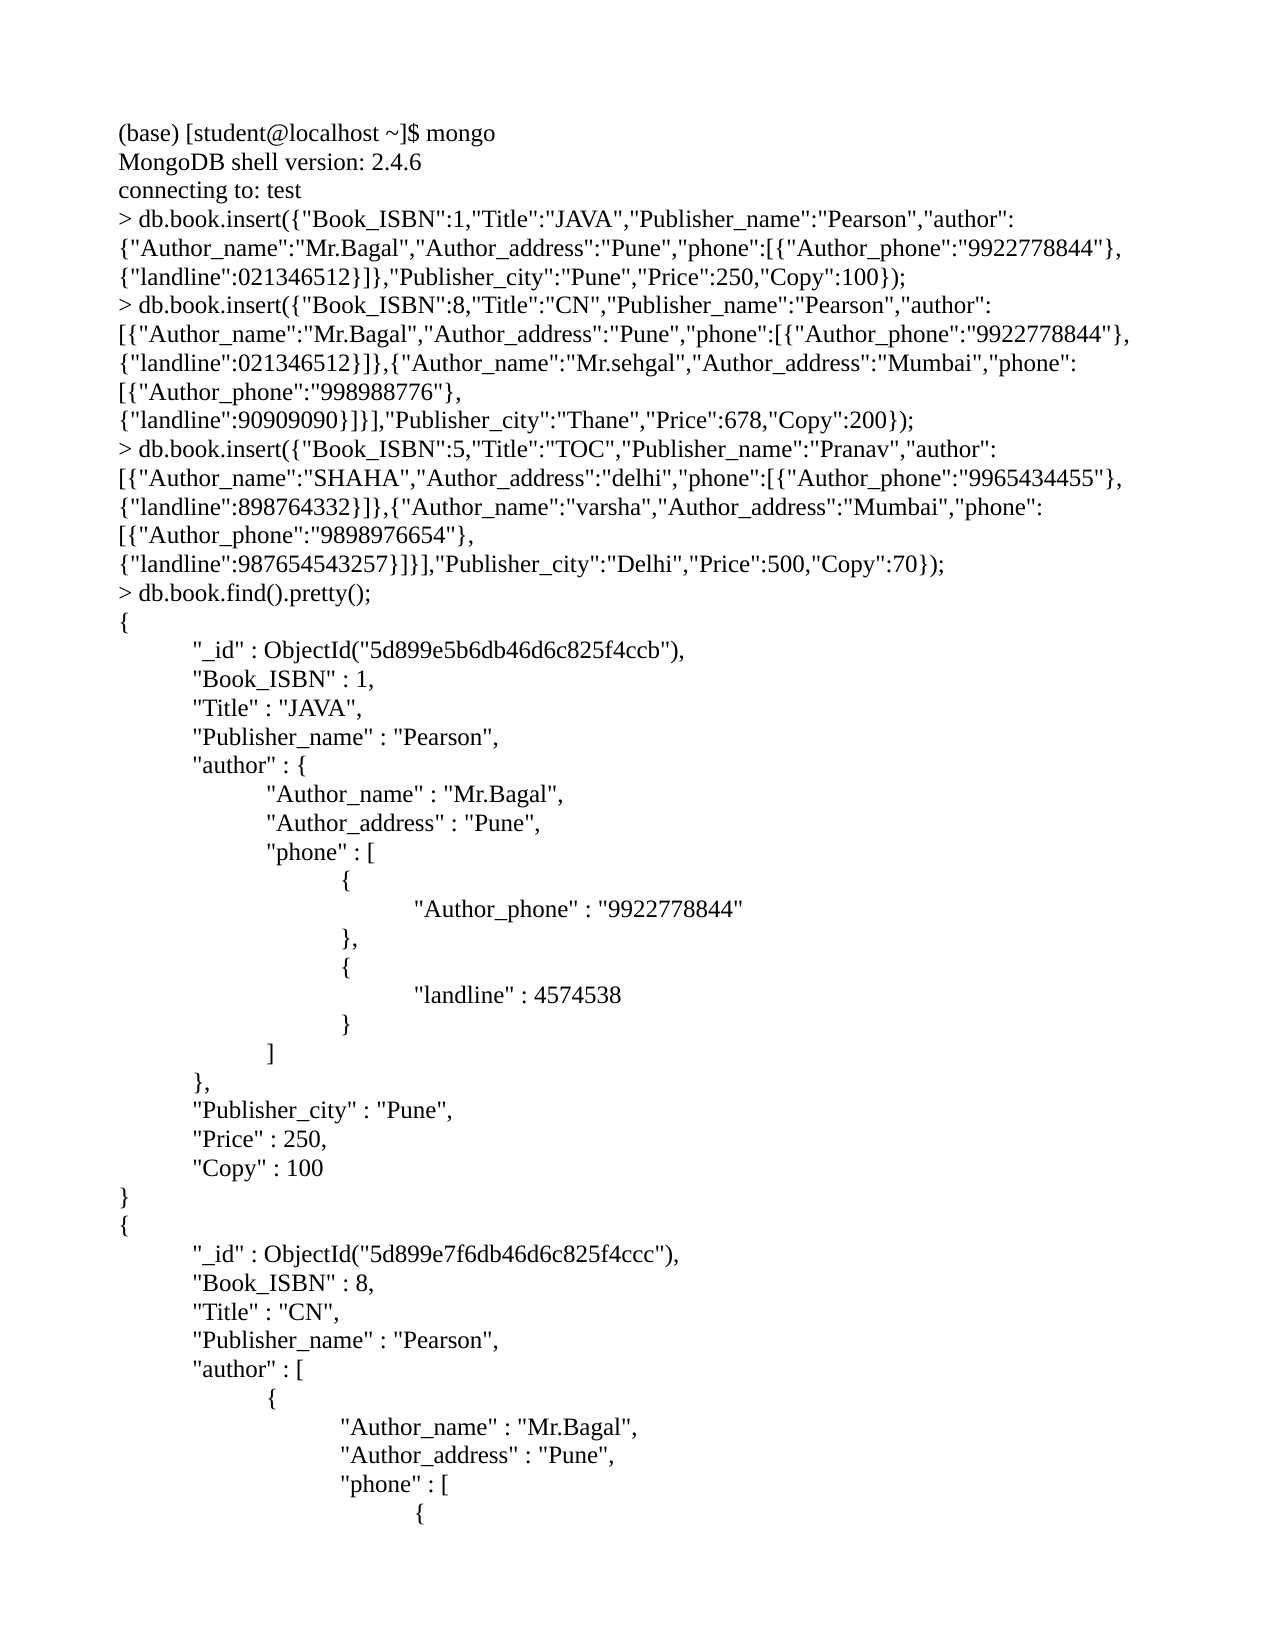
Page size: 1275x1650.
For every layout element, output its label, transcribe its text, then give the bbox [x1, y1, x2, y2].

text { [118, 866, 1157, 894]
text "Publisher_name" : "Pearson", [118, 1326, 1157, 1354]
text > db.book.insert({"Book_ISBN":5,"Title":"TOC","Publisher_name":"Pranav","author":[{"Author_name":"SHAHA","Author_address":"delhi","phone":[{"Author_phone":"9965434455"},{"landline":898764332}]},{"Author_name":"varsha","Author_address":"Mumbai","phone":[{"Author_phone":"9898976654"},{"landline":987654543257}]}],"Publisher_city":"Delhi","Price":500,"Copy":70}); [118, 434, 1157, 578]
text { [118, 607, 1157, 636]
text (base) [student@localhost ~]$ mongo [118, 118, 1157, 147]
text > db.book.insert({"Book_ISBN":1,"Title":"JAVA","Publisher_name":"Pearson","author":{"Author_name":"Mr.Bagal","Author_address":"Pune","phone":[{"Author_phone":"9922778844"},{"landline":021346512}]},"Publisher_city":"Pune","Price":250,"Copy":100}); [118, 204, 1157, 291]
text "Publisher_name" : "Pearson", [118, 722, 1157, 751]
text } [118, 1009, 1157, 1038]
text "author" : { [118, 751, 1157, 779]
text } [118, 1182, 1157, 1211]
text ] [118, 1038, 1157, 1067]
text MongoDB shell version: 2.4.6 [118, 147, 1157, 176]
text "phone" : [ [118, 837, 1157, 866]
text }, [118, 923, 1157, 952]
text "landline" : 4574538 [118, 981, 1157, 1009]
text "phone" : [ [118, 1469, 1157, 1498]
text "Price" : 250, [118, 1124, 1157, 1153]
text }, [118, 1067, 1157, 1096]
text "Title" : "JAVA", [118, 693, 1157, 722]
text "author" : [ [118, 1354, 1157, 1383]
text { [118, 1498, 1157, 1527]
text "Publisher_city" : "Pune", [118, 1096, 1157, 1124]
text > db.book.insert({"Book_ISBN":8,"Title":"CN","Publisher_name":"Pearson","author":[{"Author_name":"Mr.Bagal","Author_address":"Pune","phone":[{"Author_phone":"9922778844"},{"landline":021346512}]},{"Author_name":"Mr.sehgal","Author_address":"Mumbai","phone":[{"Author_phone":"998988776"},{"landline":90909090}]}],"Publisher_city":"Thane","Price":678,"Copy":200}); [118, 291, 1157, 434]
text "Author_name" : "Mr.Bagal", [118, 779, 1157, 808]
text "Copy" : 100 [118, 1153, 1157, 1182]
text "Author_address" : "Pune", [118, 1441, 1157, 1469]
text { [118, 1211, 1157, 1239]
text "Book_ISBN" : 8, [118, 1268, 1157, 1297]
text { [118, 1383, 1157, 1412]
text "Author_phone" : "9922778844" [118, 894, 1157, 923]
text "_id" : ObjectId("5d899e5b6db46d6c825f4ccb"), [118, 636, 1157, 664]
text "Author_name" : "Mr.Bagal", [118, 1412, 1157, 1441]
text { [118, 952, 1157, 981]
text "_id" : ObjectId("5d899e7f6db46d6c825f4ccc"), [118, 1239, 1157, 1268]
text connecting to: test [118, 176, 1157, 204]
text "Title" : "CN", [118, 1297, 1157, 1326]
text "Book_ISBN" : 1, [118, 664, 1157, 693]
text > db.book.find().pretty(); [118, 578, 1157, 607]
text "Author_address" : "Pune", [118, 808, 1157, 837]
